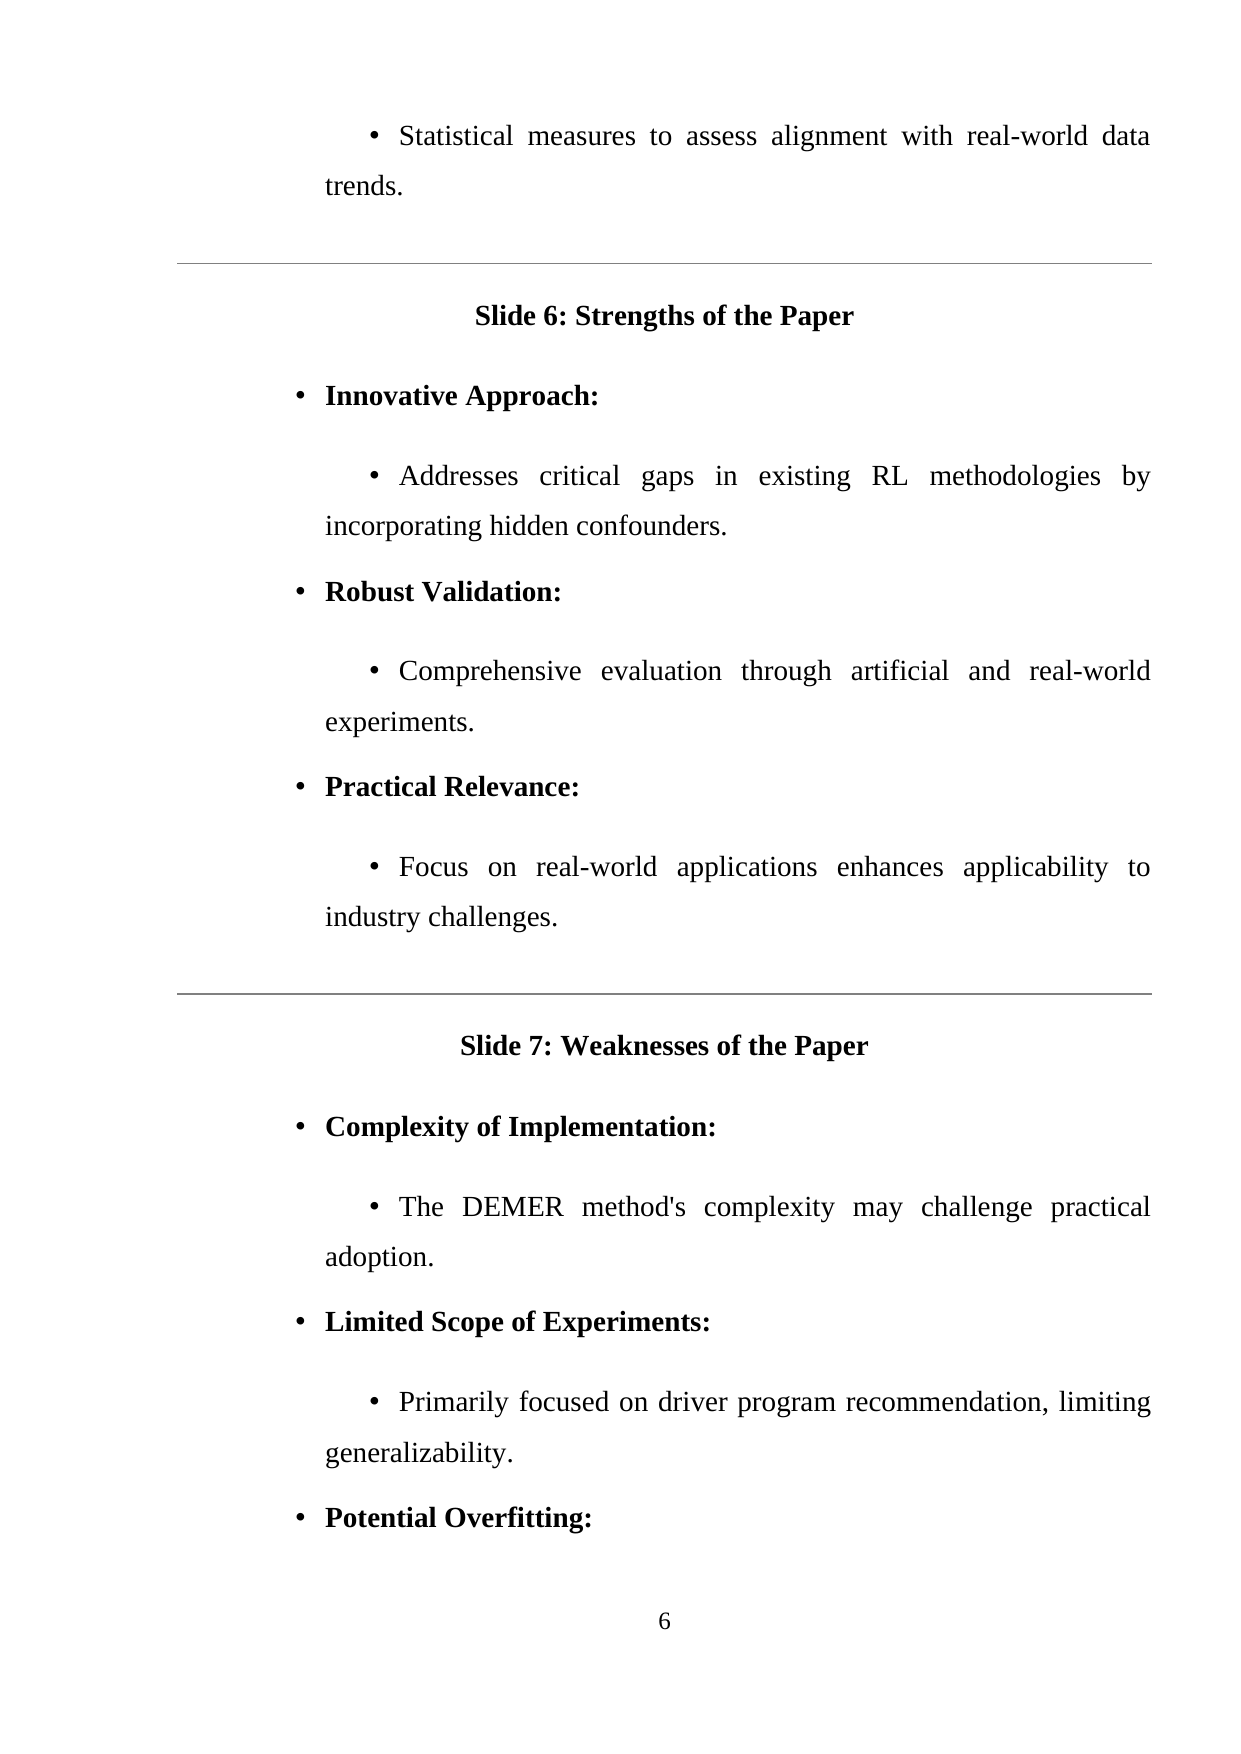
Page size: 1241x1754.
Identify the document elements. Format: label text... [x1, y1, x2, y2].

list Potential Overfitting: [222, 1500, 1152, 1533]
list Statistical measures to assess alignment with real-world data trends. [295, 118, 1152, 202]
list The DEMER method's complexity may challenge practical adoption. [295, 1189, 1152, 1273]
list Complexity of Implementation: [222, 1109, 1152, 1143]
list Practical Relevance: [222, 769, 1152, 803]
list Limited Scope of Experiments: [222, 1304, 1152, 1338]
list Focus on real-world applications enhances applicability to industry challenges. [295, 849, 1152, 933]
list Addresses critical gaps in existing RL methodologies by incorporating hidden confounders. [295, 458, 1152, 542]
subtitle Slide 6: Strengths of the Paper [177, 298, 1152, 331]
subtitle Slide 7: Weaknesses of the Paper [177, 1028, 1152, 1062]
list Comprehensive evaluation through artificial and real-world experiments. [295, 653, 1152, 737]
list Robust Validation: [222, 574, 1152, 607]
list Primarily focused on driver program recommendation, limiting generalizability. [295, 1384, 1152, 1468]
list Innovative Approach: [222, 378, 1152, 412]
